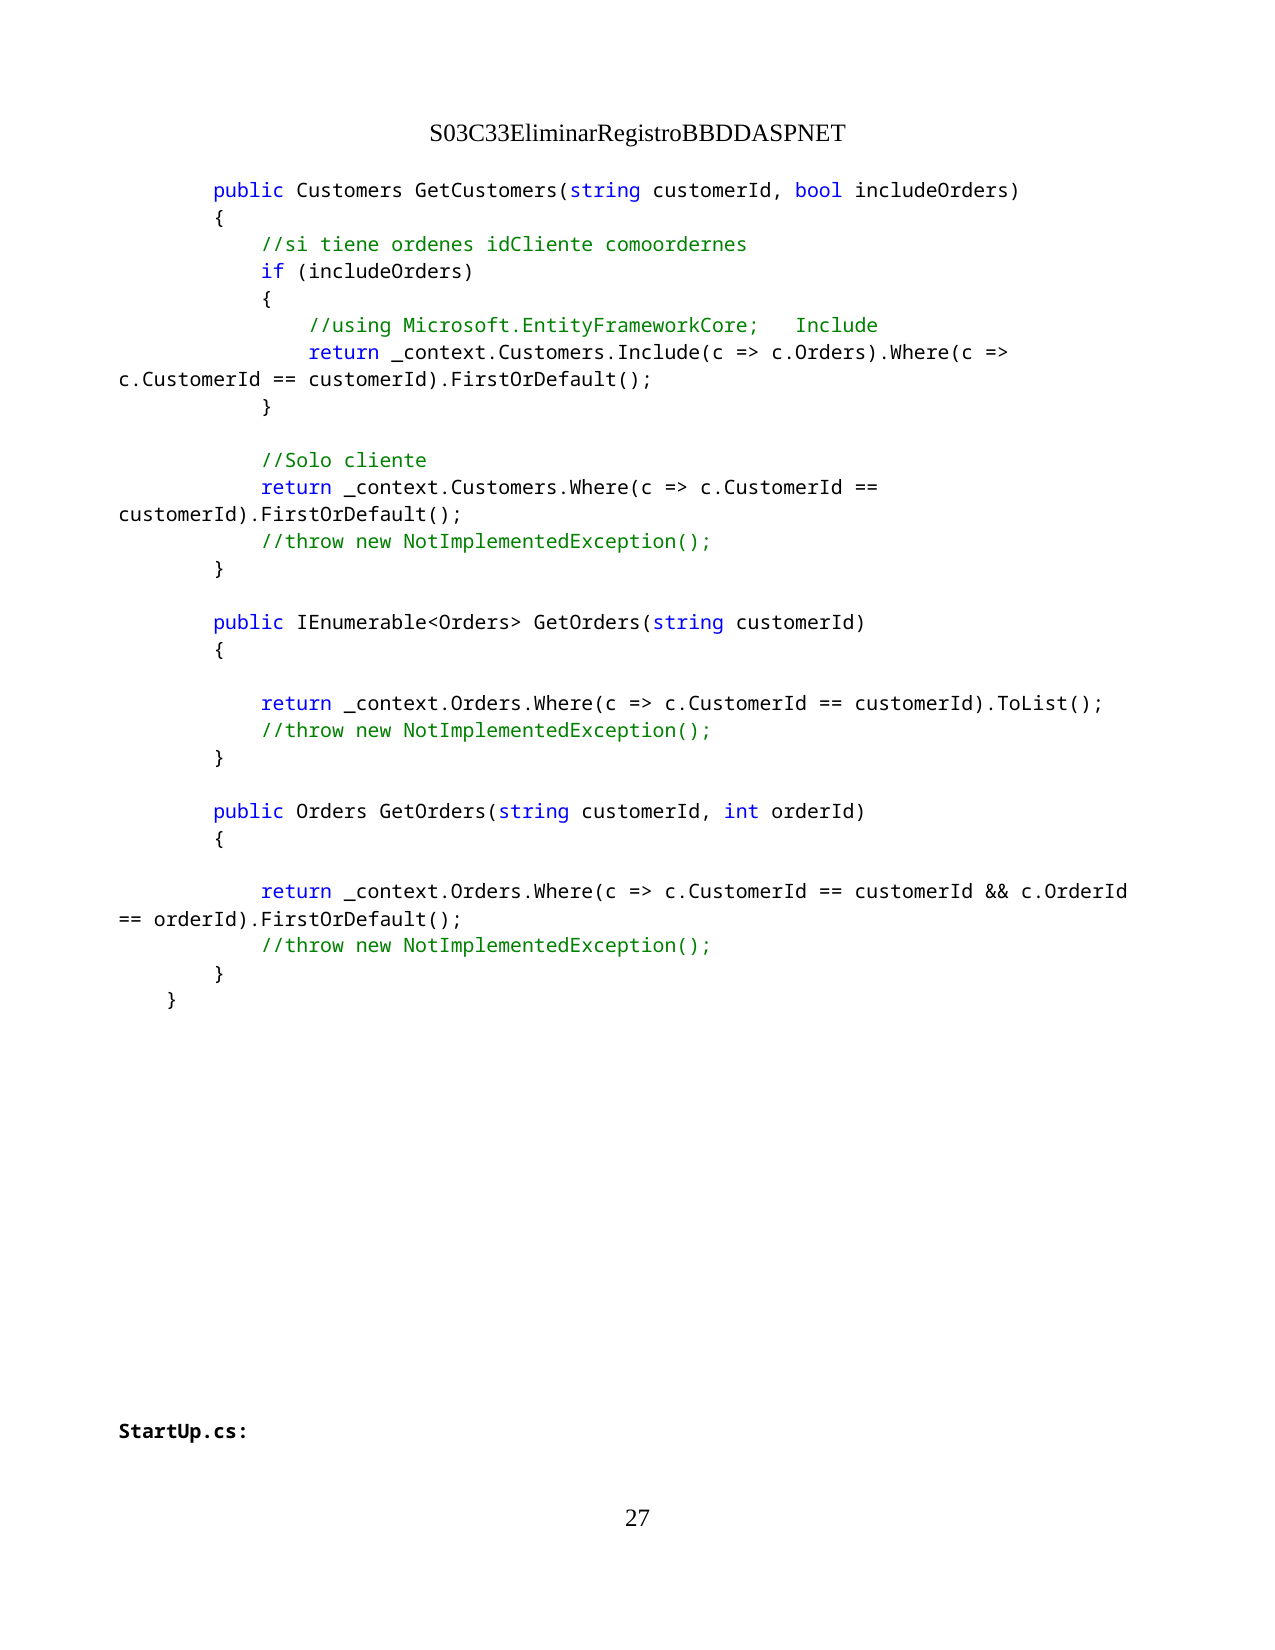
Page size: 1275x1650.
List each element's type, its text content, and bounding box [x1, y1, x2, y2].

text //throw new NotImplementedException(); [118, 527, 1157, 554]
text { [118, 824, 1157, 851]
text //throw new NotImplementedException(); [118, 932, 1157, 959]
text { [118, 284, 1157, 311]
text return _context.Customers.Include(c => c.Orders).Where(c => c.CustomerId == customerId).FirstOrDefault(); [118, 338, 1157, 392]
text { [118, 635, 1157, 662]
text return _context.Orders.Where(c => c.CustomerId == customerId && c.OrderId == orderId).FirstOrDefault(); [118, 878, 1157, 932]
text public Customers GetCustomers(string customerId, bool includeOrders) [118, 176, 1157, 203]
text public Orders GetOrders(string customerId, int orderId) [118, 797, 1157, 824]
text //throw new NotImplementedException(); [118, 716, 1157, 743]
text } [118, 959, 1157, 986]
text } [118, 392, 1157, 419]
text return _context.Orders.Where(c => c.CustomerId == customerId).ToList(); [118, 689, 1157, 716]
text if (includeOrders) [118, 257, 1157, 284]
text { [118, 203, 1157, 230]
text } [118, 986, 1157, 1013]
text //using Microsoft.EntityFrameworkCore; Include [118, 311, 1157, 338]
text //Solo cliente [118, 446, 1157, 473]
text //si tiene ordenes idCliente comoordernes [118, 230, 1157, 257]
text public IEnumerable<Orders> GetOrders(string customerId) [118, 608, 1157, 635]
text } [118, 743, 1157, 770]
text } [118, 554, 1157, 581]
text StartUp.cs: [118, 1417, 1157, 1444]
text return _context.Customers.Where(c => c.CustomerId == customerId).FirstOrDefault(); [118, 473, 1157, 527]
